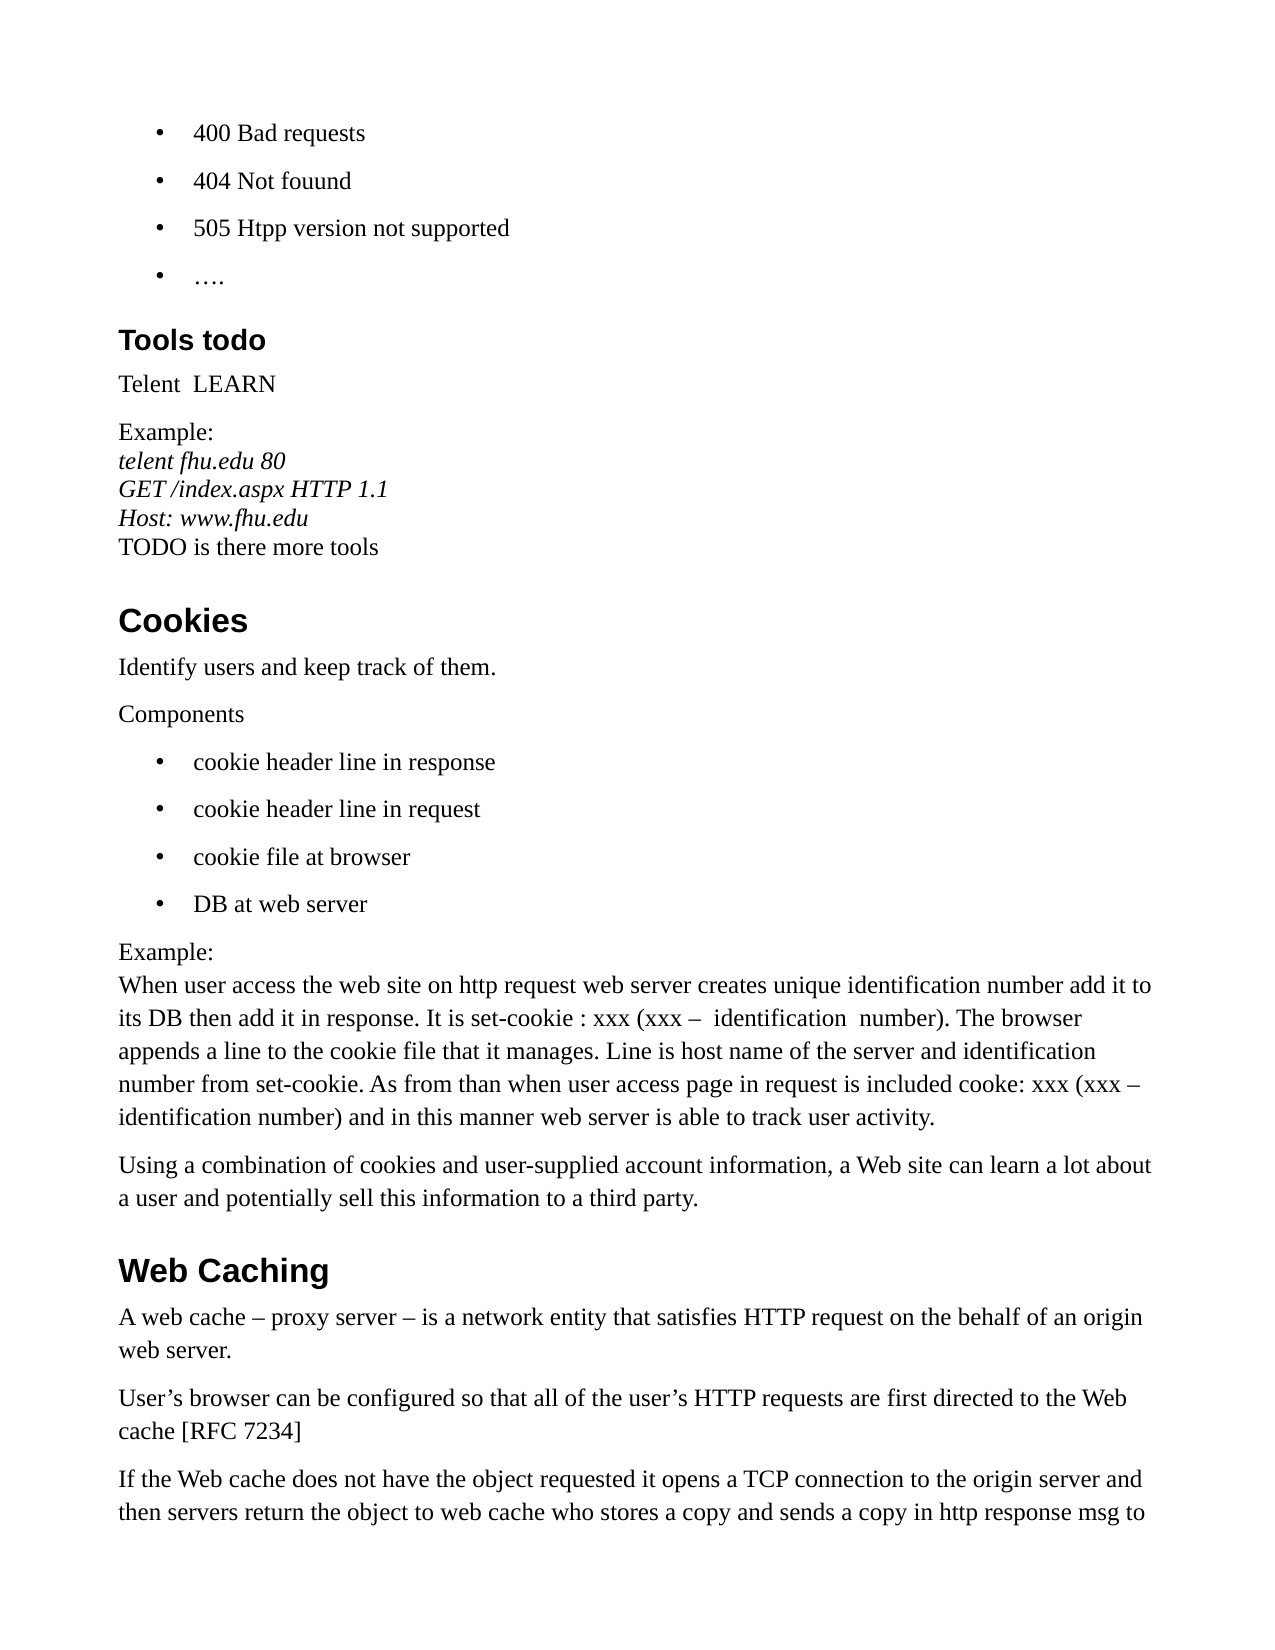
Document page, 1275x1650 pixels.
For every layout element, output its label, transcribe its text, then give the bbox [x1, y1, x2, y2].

text Identify users and keep track of them. [118, 652, 1157, 680]
text TODO is there more tools [118, 532, 1157, 561]
list cookie header line in request [156, 794, 1157, 823]
subtitle Cookies [118, 600, 1157, 639]
text If the Web cache does not have the object requested it opens a TCP connection to the origin server and then servers return the object to web cache who stores a copy and sends a copy in http response msg to [118, 1464, 1157, 1526]
text User’s browser can be configured so that all of the user’s HTTP requests are first directed to the Web cache [RFC 7234] [118, 1383, 1157, 1445]
text Using a combination of cookies and user-supplied account information, a Web site can learn a lot about a user and potentially sell this information to a third party. [118, 1150, 1157, 1212]
list DB at web server [156, 889, 1157, 918]
text Telent LEARN [118, 369, 1157, 398]
text Example: telent fhu.edu 80 GET /index.aspx HTTP 1.1 Host: www.fhu.edu [118, 417, 1157, 532]
text Components [118, 699, 1157, 728]
subtitle Web Caching [118, 1251, 1157, 1290]
list 404 Not fouund [156, 166, 1157, 194]
subtitle Tools todo [118, 323, 1157, 357]
list …. [156, 261, 1157, 290]
list cookie header line in response [156, 747, 1157, 776]
list 400 Bad requests [156, 118, 1157, 147]
list cookie file at browser [156, 842, 1157, 871]
list 505 Htpp version not supported [156, 213, 1157, 242]
text A web cache – proxy server – is a network entity that satisfies HTTP request on the behalf of an origin web server. [118, 1302, 1157, 1364]
text Example: When user access the web site on http request web server creates unique identification number add it to its DB then add it in response. It is set-cookie : xxx (xxx – identification number). The browser appends a line to the cookie file that it manages. Line is host name of the server and identification number from set-cookie. As from than when user access page in request is included cooke: xxx (xxx – identification number) and in this manner web server is able to track user activity. [118, 937, 1157, 1131]
